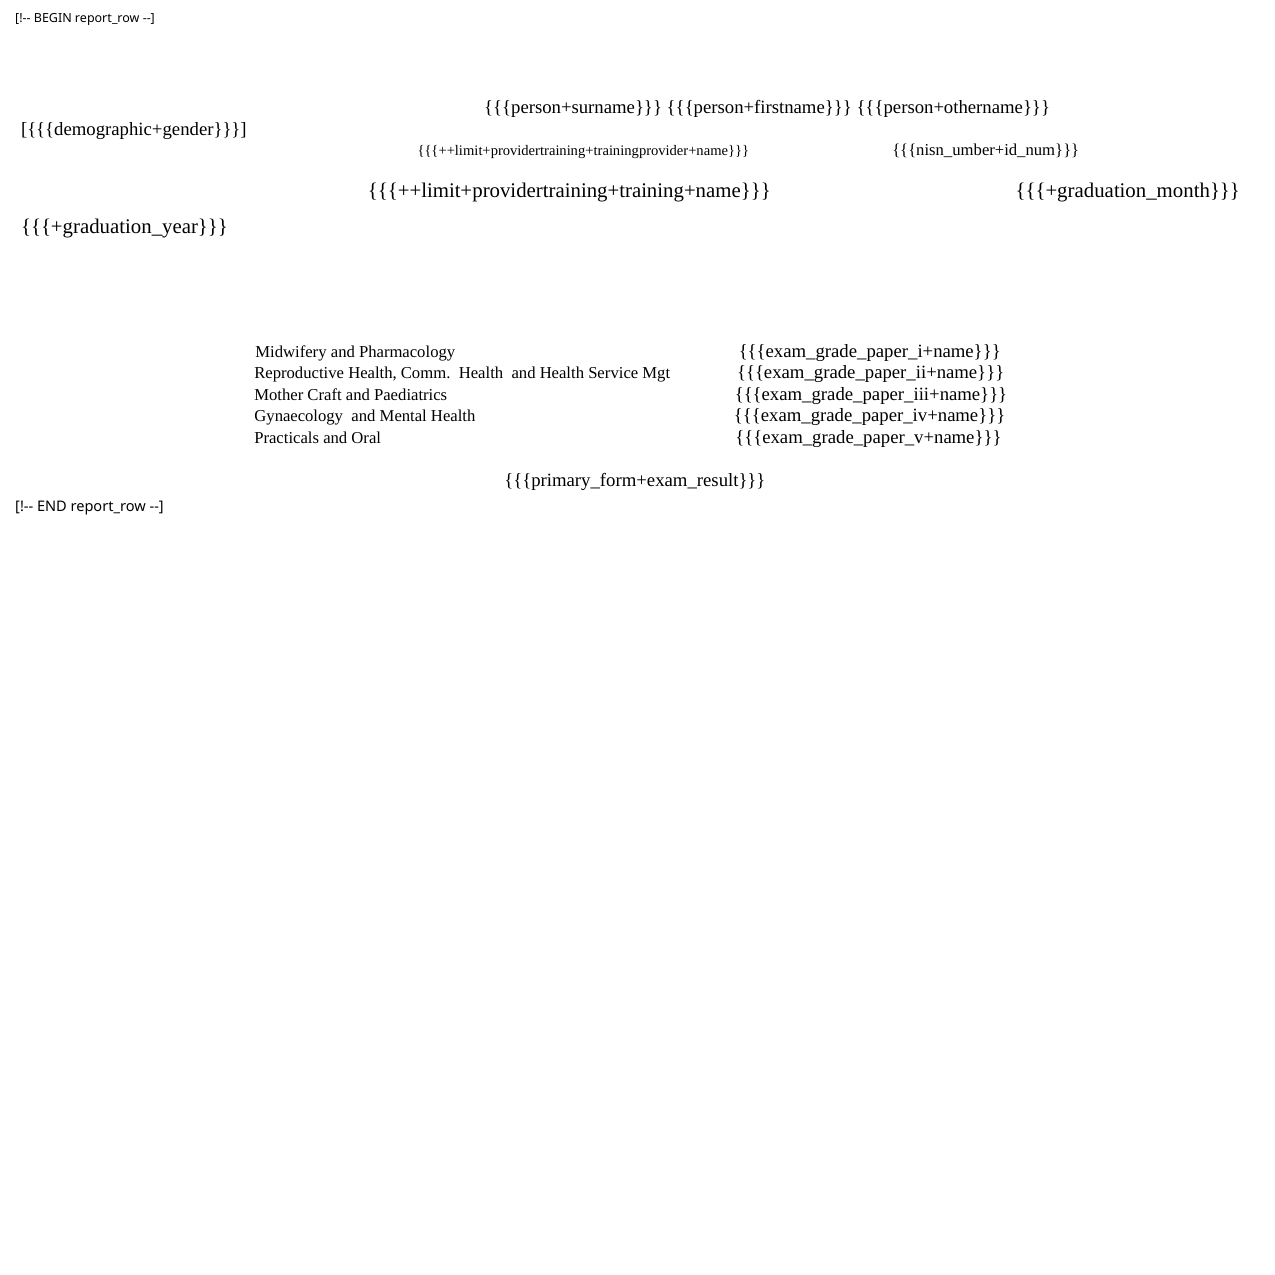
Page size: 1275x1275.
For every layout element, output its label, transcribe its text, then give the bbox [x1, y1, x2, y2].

text [!-- END report_row --] [15, 496, 1260, 516]
text [!-- BEGIN report_row --] [15, 9, 1260, 26]
table_header {{{person+surname}}} {{{person+firstname}}} {{{person+othername}}} [{{{demographic+gender}}}] {{{++limit+providertraining+trainingprovider+name}}} {{{nisn_umber+id_num}}} {{{++limit+providertraining+training+name}}} {{{+graduation_month}}} {{{+graduation_year}}} Midwifery and Pharmacology {{{exam_grade_paper_i+name}}} Reproductive Health, Comm. Health and Health Service Mgt {{{exam_grade_paper_ii+name}}} Mother Craft and Paediatrics {{{exam_grade_paper_iii+name}}} Gynaecology and Mental Health {{{exam_grade_paper_iv+name}}} Practicals and Oral {{{exam_grade_paper_v+name}}} {{{primary_form+exam_result}}} [15, 26, 1260, 496]
